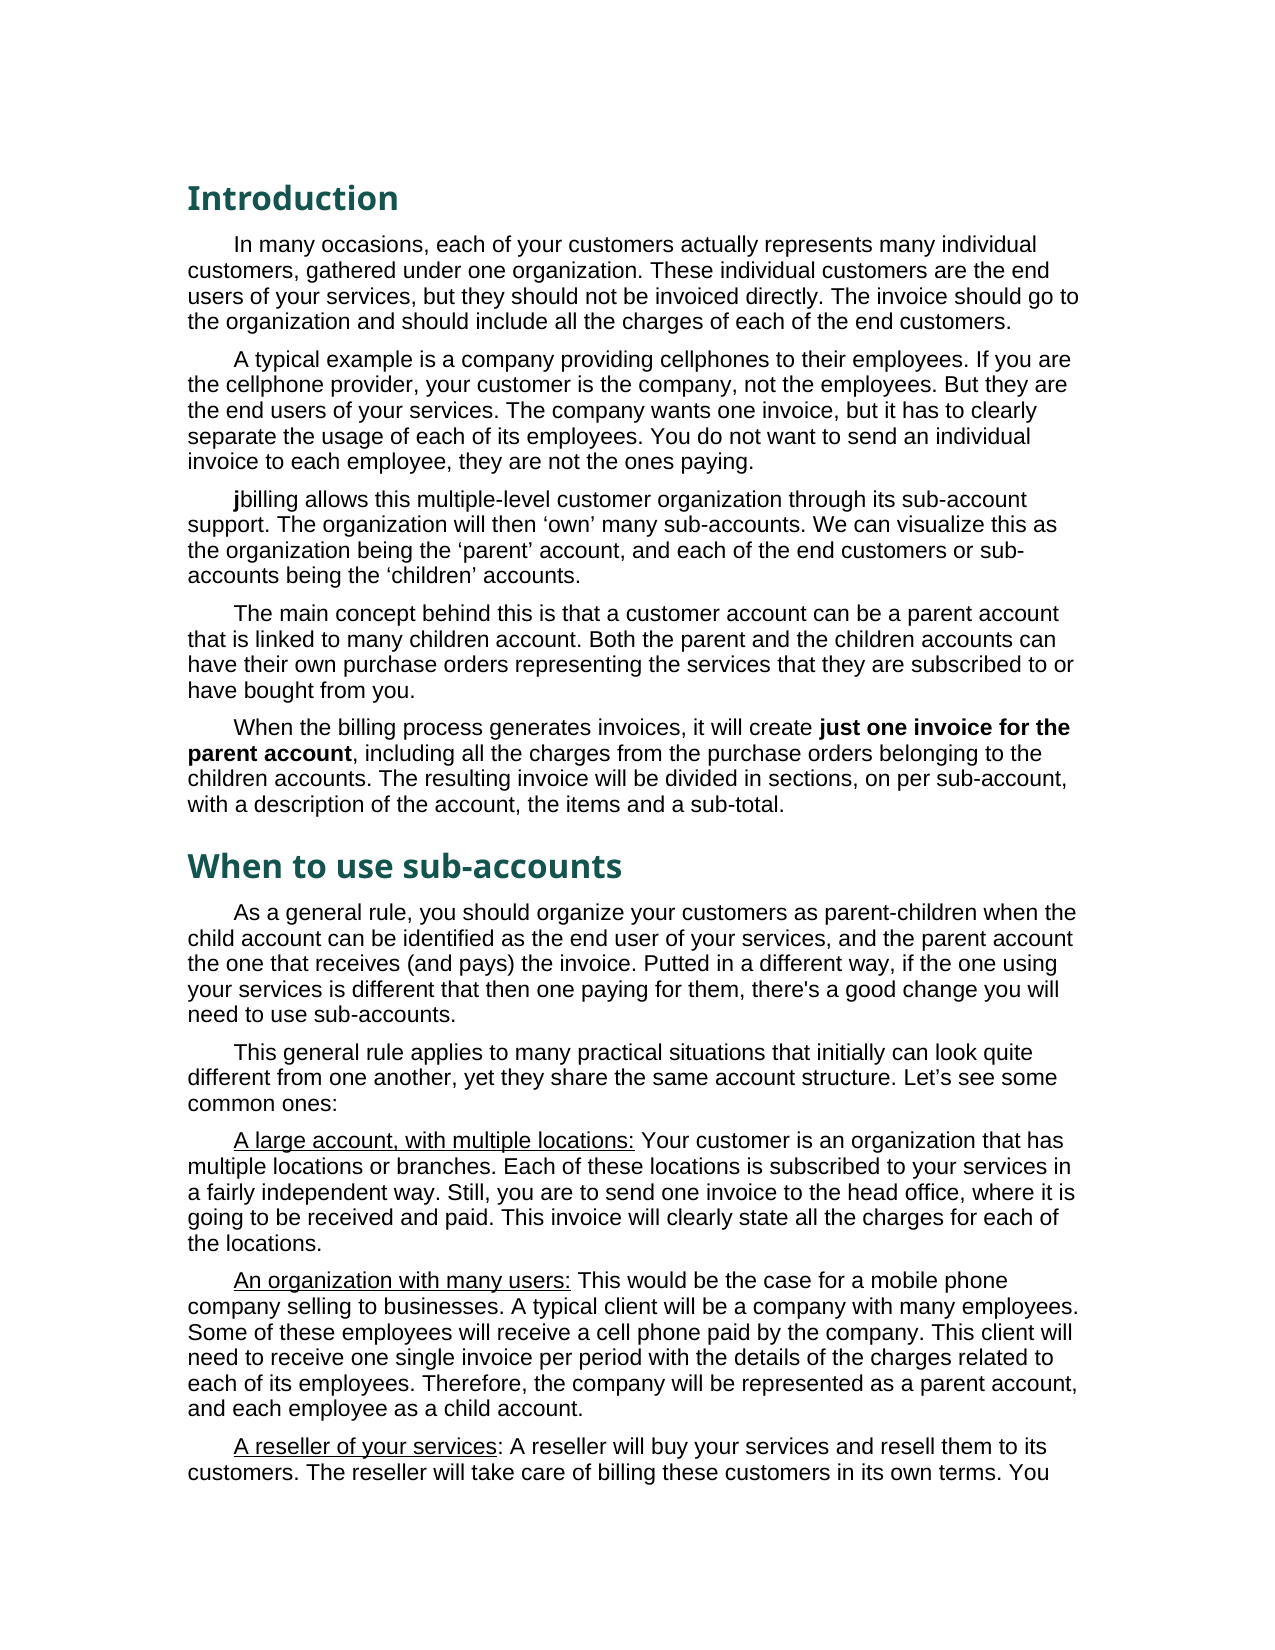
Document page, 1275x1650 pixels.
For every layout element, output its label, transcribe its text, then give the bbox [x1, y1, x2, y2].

text A typical example is a company providing cellphones to their employees. If you are the cellphone provider, your customer is the company, not the employees. But they are the end users of your services. The company wants one invoice, but it has to clearly separate the usage of each of its employees. You do not want to send an individual invoice to each employee, they are not the ones paying. [187, 346, 1087, 474]
text In many occasions, each of your customers actually represents many individual customers, gathered under one organization. These individual customers are the end users of your services, but they should not be invoiced directly. The invoice should go to the organization and should include all the charges of each of the end customers. [187, 232, 1087, 335]
subtitle When to use sub-accounts [187, 842, 1087, 888]
text jbilling allows this multiple-level customer organization through its sub-account support. The organization will then ‘own’ many sub-accounts. We can visualize this as the organization being the ‘parent’ account, and each of the end customers or sub-accounts being the ‘children’ accounts. [187, 486, 1087, 589]
text A reseller of your services: A reseller will buy your services and resell them to its customers. The reseller will take care of billing these customers in its own terms. You [187, 1433, 1087, 1485]
text This general rule applies to many practical situations that initially can look quite different from one another, yet they share the same account structure. Let’s see some common ones: [187, 1039, 1087, 1116]
text As a general rule, you should organize your customers as parent-children when the child account can be identified as the end user of your services, and the parent account the one that receives (and pays) the invoice. Putted in a different way, if the one using your services is different that then one paying for them, there's a good change you will need to use sub-accounts. [187, 899, 1087, 1028]
text When the billing process generates invoices, it will create just one invoice for the parent account, including all the charges from the purchase orders belonging to the children accounts. The resulting invoice will be divided in sections, on per sub-account, with a description of the account, the items and a sub-total. [187, 715, 1087, 817]
text An organization with many users: This would be the case for a mobile phone company selling to businesses. A typical client will be a company with many employees. Some of these employees will receive a cell phone paid by the company. This client will need to receive one single invoice per period with the details of the charges related to each of its employees. Therefore, the company will be represented as a parent account, and each employee as a child account. [187, 1268, 1087, 1422]
text The main concept behind this is that a customer account can be a parent account that is linked to many children account. Both the parent and the children accounts can have their own purchase orders representing the services that they are subscribed to or have bought from you. [187, 601, 1087, 703]
text A large account, with multiple locations: Your customer is an organization that has multiple locations or branches. Each of these locations is subscribed to your services in a fairly independent way. Still, you are to send one invoice to the head office, where it is going to be received and paid. This invoice will clearly state all the charges for each of the locations. [187, 1128, 1087, 1256]
subtitle Introduction [187, 175, 1087, 220]
